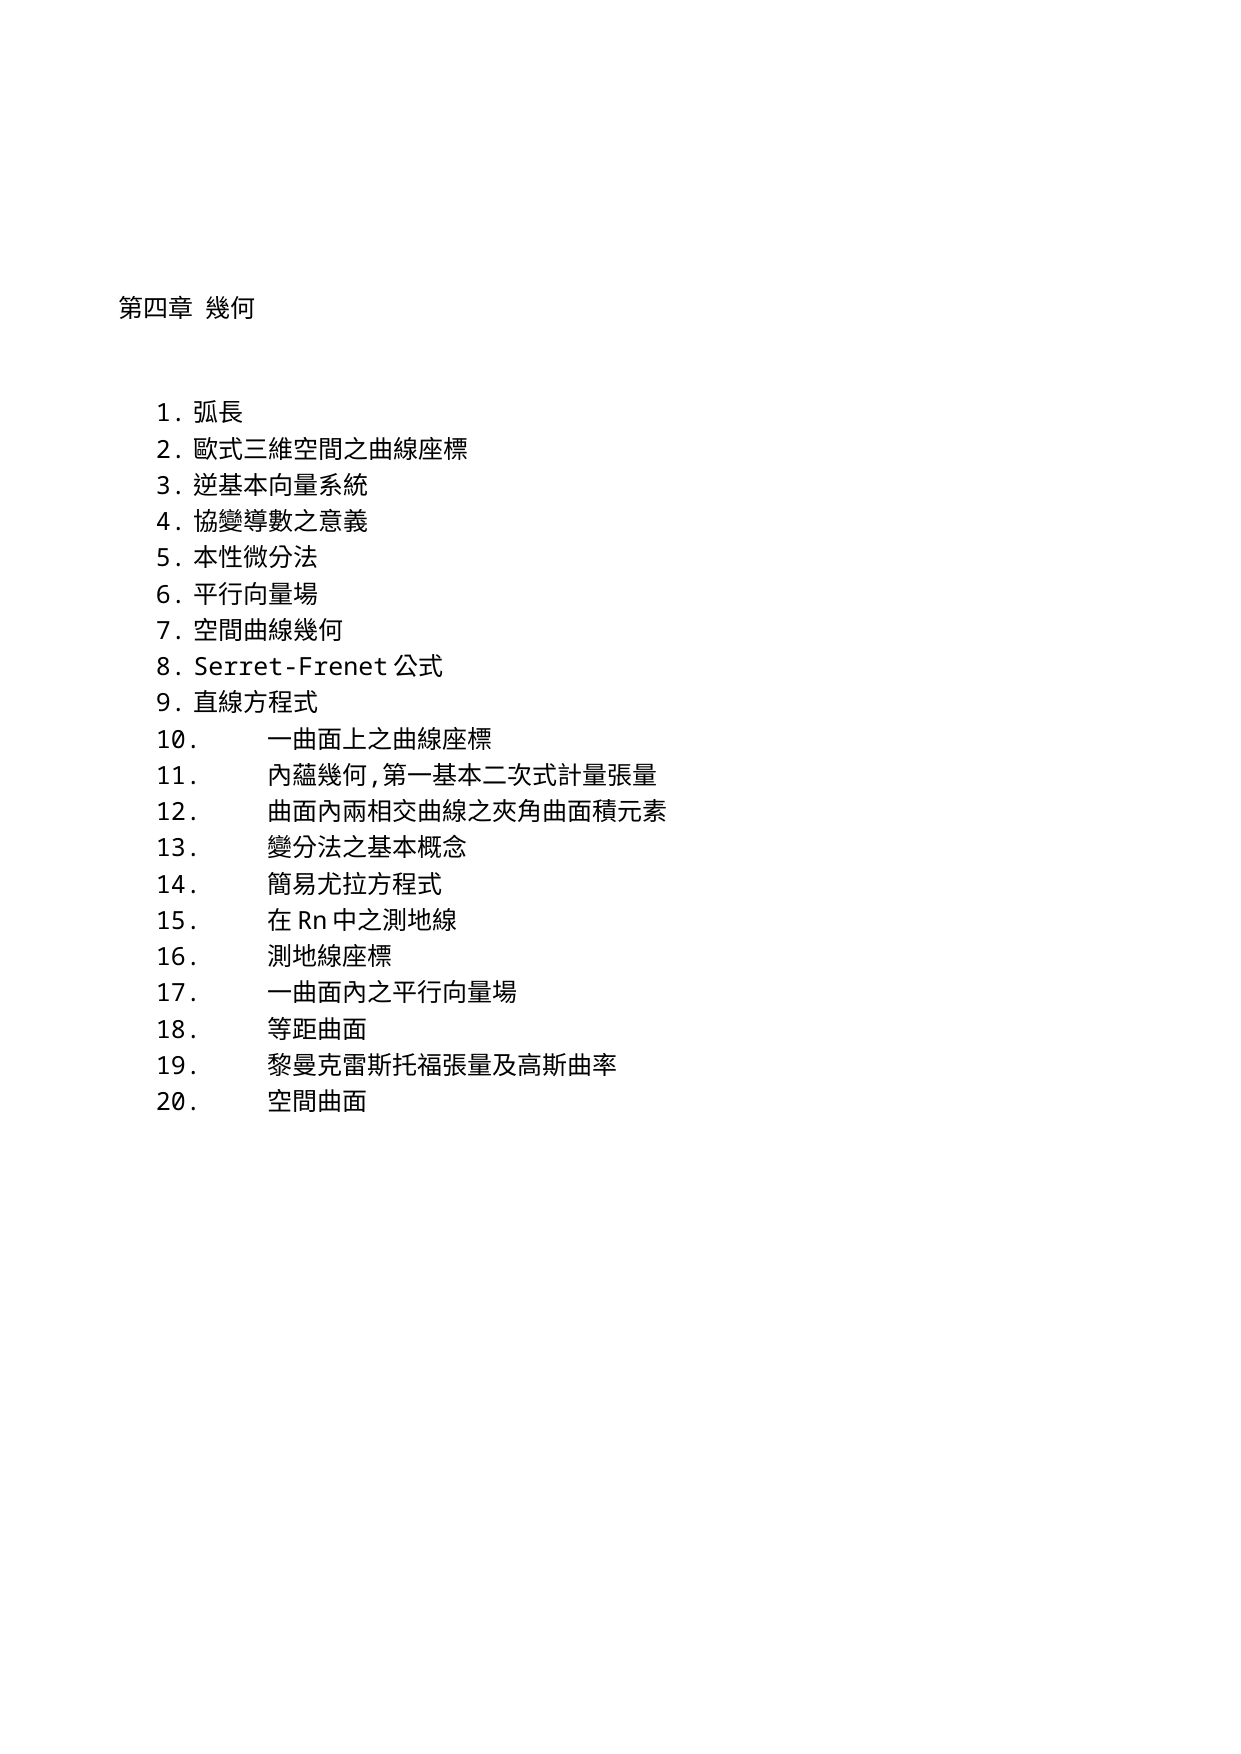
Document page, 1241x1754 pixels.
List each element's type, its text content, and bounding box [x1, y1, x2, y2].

list 空間曲面 [156, 1082, 1122, 1118]
list 測地線座標 [156, 937, 1122, 973]
list 直線方程式 [156, 683, 1122, 719]
list 簡易尤拉方程式 [156, 864, 1122, 900]
list 內蘊幾何,第一基本二次式計量張量 [156, 755, 1122, 792]
list 逆基本向量系統 [156, 465, 1122, 502]
list 平行向量場 [156, 574, 1122, 610]
list 歐式三維空間之曲線座標 [156, 429, 1122, 465]
list 協變導數之意義 [156, 502, 1122, 538]
list 一曲面上之曲線座標 [156, 719, 1122, 755]
list 黎曼克雷斯托福張量及高斯曲率 [156, 1045, 1122, 1082]
list 弧長 [156, 393, 1122, 429]
list 空間曲線幾何 [156, 610, 1122, 647]
list Serret-Frenet公式 [156, 647, 1122, 683]
text 第四章 幾何 [118, 288, 1122, 325]
list 等距曲面 [156, 1009, 1122, 1045]
list 曲面內兩相交曲線之夾角曲面積元素 [156, 792, 1122, 828]
list 變分法之基本概念 [156, 828, 1122, 864]
list 本性微分法 [156, 538, 1122, 574]
list 一曲面內之平行向量場 [156, 973, 1122, 1009]
list 在Rn中之測地線 [156, 900, 1122, 937]
